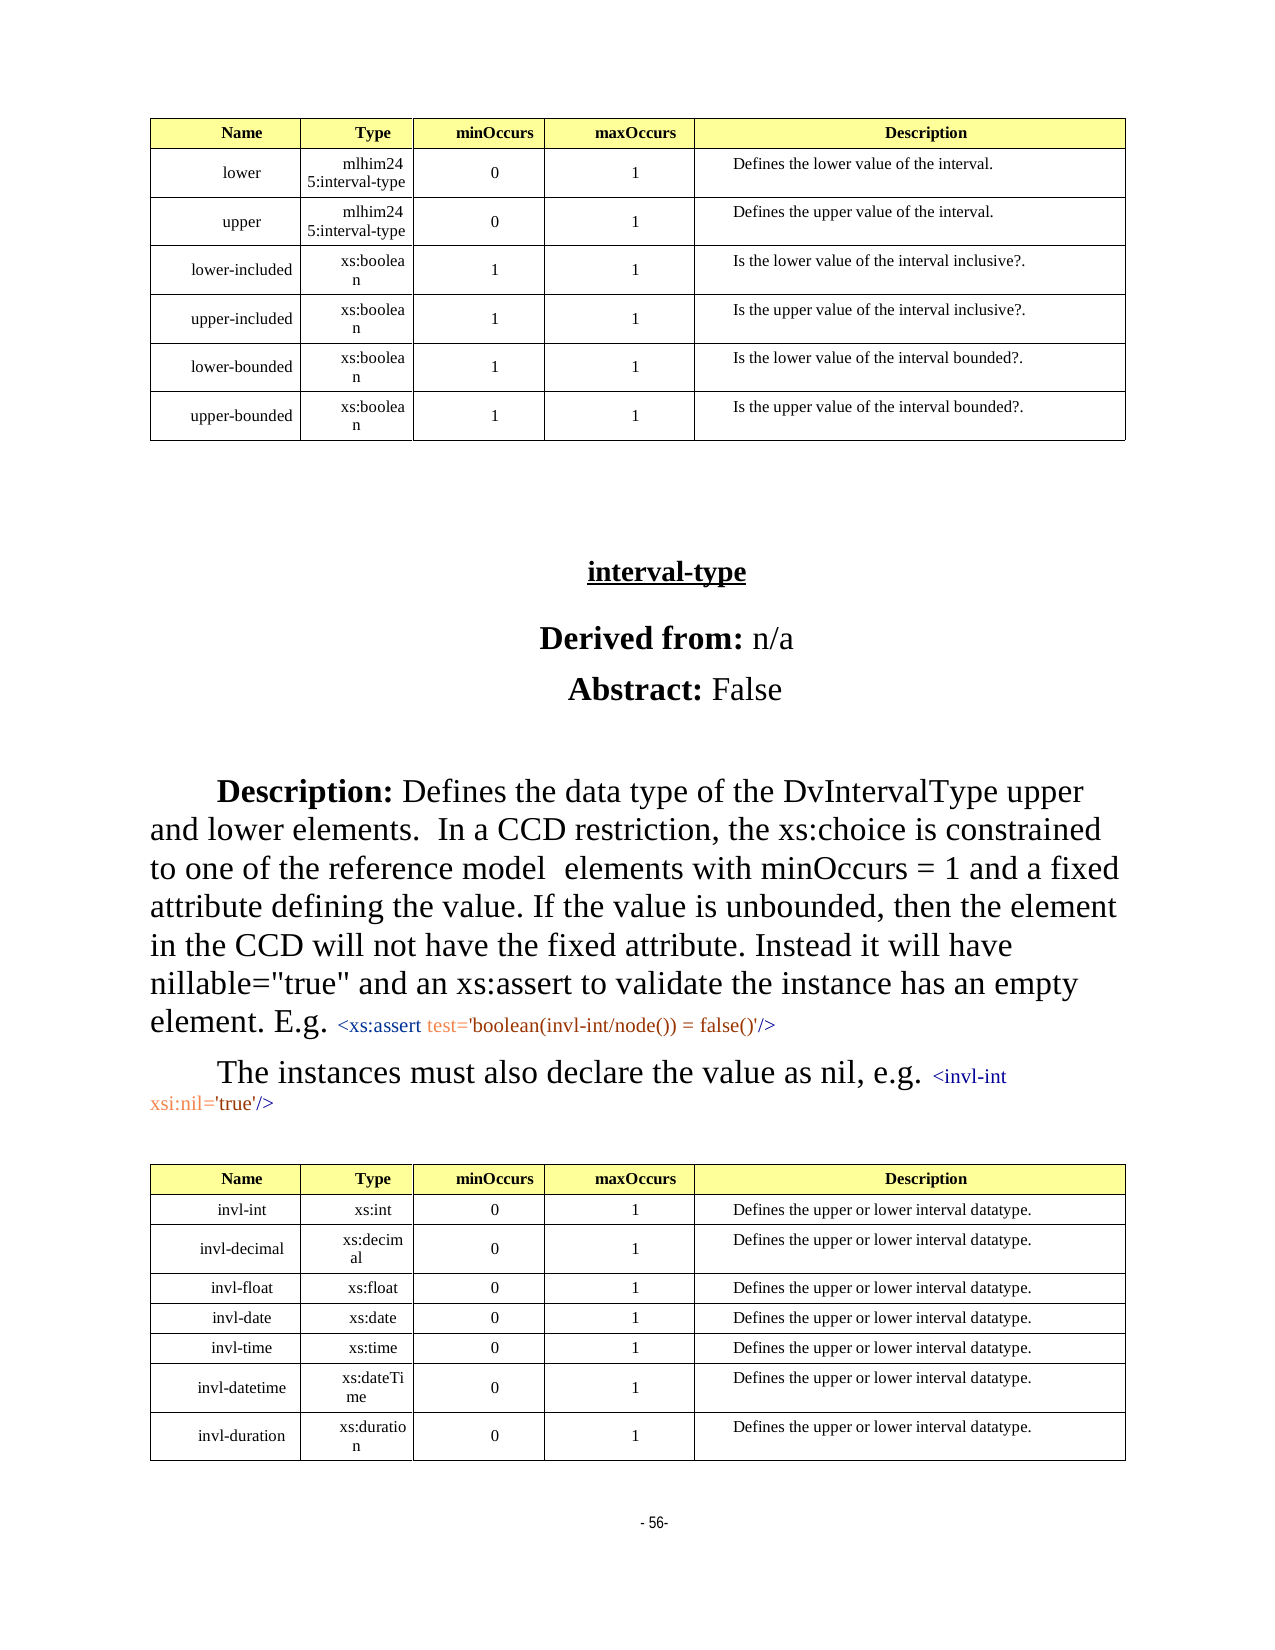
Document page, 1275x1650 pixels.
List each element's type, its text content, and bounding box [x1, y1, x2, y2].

table_cell 0 [414, 1304, 544, 1333]
table_cell 1 [414, 295, 544, 343]
table_cell Defines the upper or lower interval datatype. [695, 1413, 1125, 1460]
table_cell 0 [414, 1195, 544, 1224]
table_cell Defines the upper value of the interval. [695, 198, 1125, 245]
table_cell Defines the upper or lower interval datatype. [695, 1225, 1125, 1273]
table_cell 0 [414, 1225, 544, 1273]
table_cell 1 [545, 1225, 694, 1273]
table_cell invl-time [151, 1334, 300, 1363]
table_cell invl-float [151, 1274, 300, 1303]
table_cell 1 [414, 246, 544, 294]
table_cell 0 [414, 1413, 544, 1460]
table_cell lower-bounded [151, 344, 300, 391]
table_cell xs:duration [301, 1413, 412, 1460]
table_cell invl-int [151, 1195, 300, 1224]
table_cell xs:date [301, 1304, 412, 1333]
table_header Type [301, 119, 412, 148]
table_cell mlhim245:interval-type [301, 198, 412, 245]
table_cell Defines the upper or lower interval datatype. [695, 1334, 1125, 1363]
table_cell upper-included [151, 295, 300, 343]
table_cell Defines the upper or lower interval datatype. [695, 1274, 1125, 1303]
table_cell 1 [545, 1195, 694, 1224]
table_cell 1 [545, 1413, 694, 1460]
table_cell xs:boolean [301, 344, 412, 391]
text interval-type [150, 554, 1125, 588]
table_header maxOccurs [545, 1165, 694, 1194]
table_cell 0 [414, 1334, 544, 1363]
table_cell 1 [414, 344, 544, 391]
table_cell Is the lower value of the interval bounded?. [695, 344, 1125, 391]
table_cell 1 [545, 295, 694, 343]
table_cell upper [151, 198, 300, 245]
table_header Type [301, 1165, 412, 1194]
table_cell Defines the lower value of the interval. [695, 149, 1125, 197]
text Abstract: False [150, 669, 1125, 707]
table_cell xs:float [301, 1274, 412, 1303]
table_cell mlhim245:interval-type [301, 149, 412, 197]
table_cell xs:boolean [301, 246, 412, 294]
text The instances must also declare the value as nil, e.g. <invl-int xsi:nil='true'/> [150, 1052, 1125, 1115]
table_cell lower-included [151, 246, 300, 294]
table_cell invl-datetime [151, 1364, 300, 1412]
table_cell Defines the upper or lower interval datatype. [695, 1364, 1125, 1412]
table_cell Is the upper value of the interval bounded?. [695, 392, 1125, 440]
table_cell 1 [545, 1364, 694, 1412]
table_cell 0 [414, 198, 544, 245]
table_cell 1 [545, 246, 694, 294]
table_cell 0 [414, 1274, 544, 1303]
table_cell 1 [545, 1304, 694, 1333]
table_header Description [695, 119, 1125, 148]
table_cell 0 [414, 149, 544, 197]
table_cell 0 [414, 1364, 544, 1412]
table_cell Is the lower value of the interval inclusive?. [695, 246, 1125, 294]
table_cell xs:boolean [301, 392, 412, 440]
table_header minOccurs [414, 119, 544, 148]
table_cell upper-bounded [151, 392, 300, 440]
table_cell lower [151, 149, 300, 197]
table_cell 1 [545, 392, 694, 440]
table_cell 1 [545, 198, 694, 245]
table_header maxOccurs [545, 119, 694, 148]
table_cell invl-duration [151, 1413, 300, 1460]
text Derived from: n/a [150, 618, 1125, 656]
table_cell 1 [414, 392, 544, 440]
table_cell xs:time [301, 1334, 412, 1363]
table_cell xs:boolean [301, 295, 412, 343]
table_cell xs:dateTime [301, 1364, 412, 1412]
table_cell Is the upper value of the interval inclusive?. [695, 295, 1125, 343]
table_cell 1 [545, 149, 694, 197]
table_cell xs:int [301, 1195, 412, 1224]
table_cell 1 [545, 344, 694, 391]
text Description: Defines the data type of the DvIntervalType upper and lower elements. In a CCD restriction, the xs:choice is constrained to one of the reference model elements with minOccurs = 1 and a fixed attribute defining the value. If the value is unbounded, then the element in the CCD will not have the fixed attribute. Instead it will have nillable="true" and an xs:assert to validate the instance has an empty element. E.g. <xs:assert test='boolean(invl-int/node()) = false()'/> [150, 771, 1125, 1040]
table_header Name [151, 119, 300, 148]
table_cell invl-date [151, 1304, 300, 1333]
table_cell invl-decimal [151, 1225, 300, 1273]
table_cell Defines the upper or lower interval datatype. [695, 1304, 1125, 1333]
table_cell xs:decimal [301, 1225, 412, 1273]
table_header minOccurs [414, 1165, 544, 1194]
table_cell 1 [545, 1334, 694, 1363]
table_cell Defines the upper or lower interval datatype. [695, 1195, 1125, 1224]
table_header Description [695, 1165, 1125, 1194]
table_cell 1 [545, 1274, 694, 1303]
table_header Name [151, 1165, 300, 1194]
